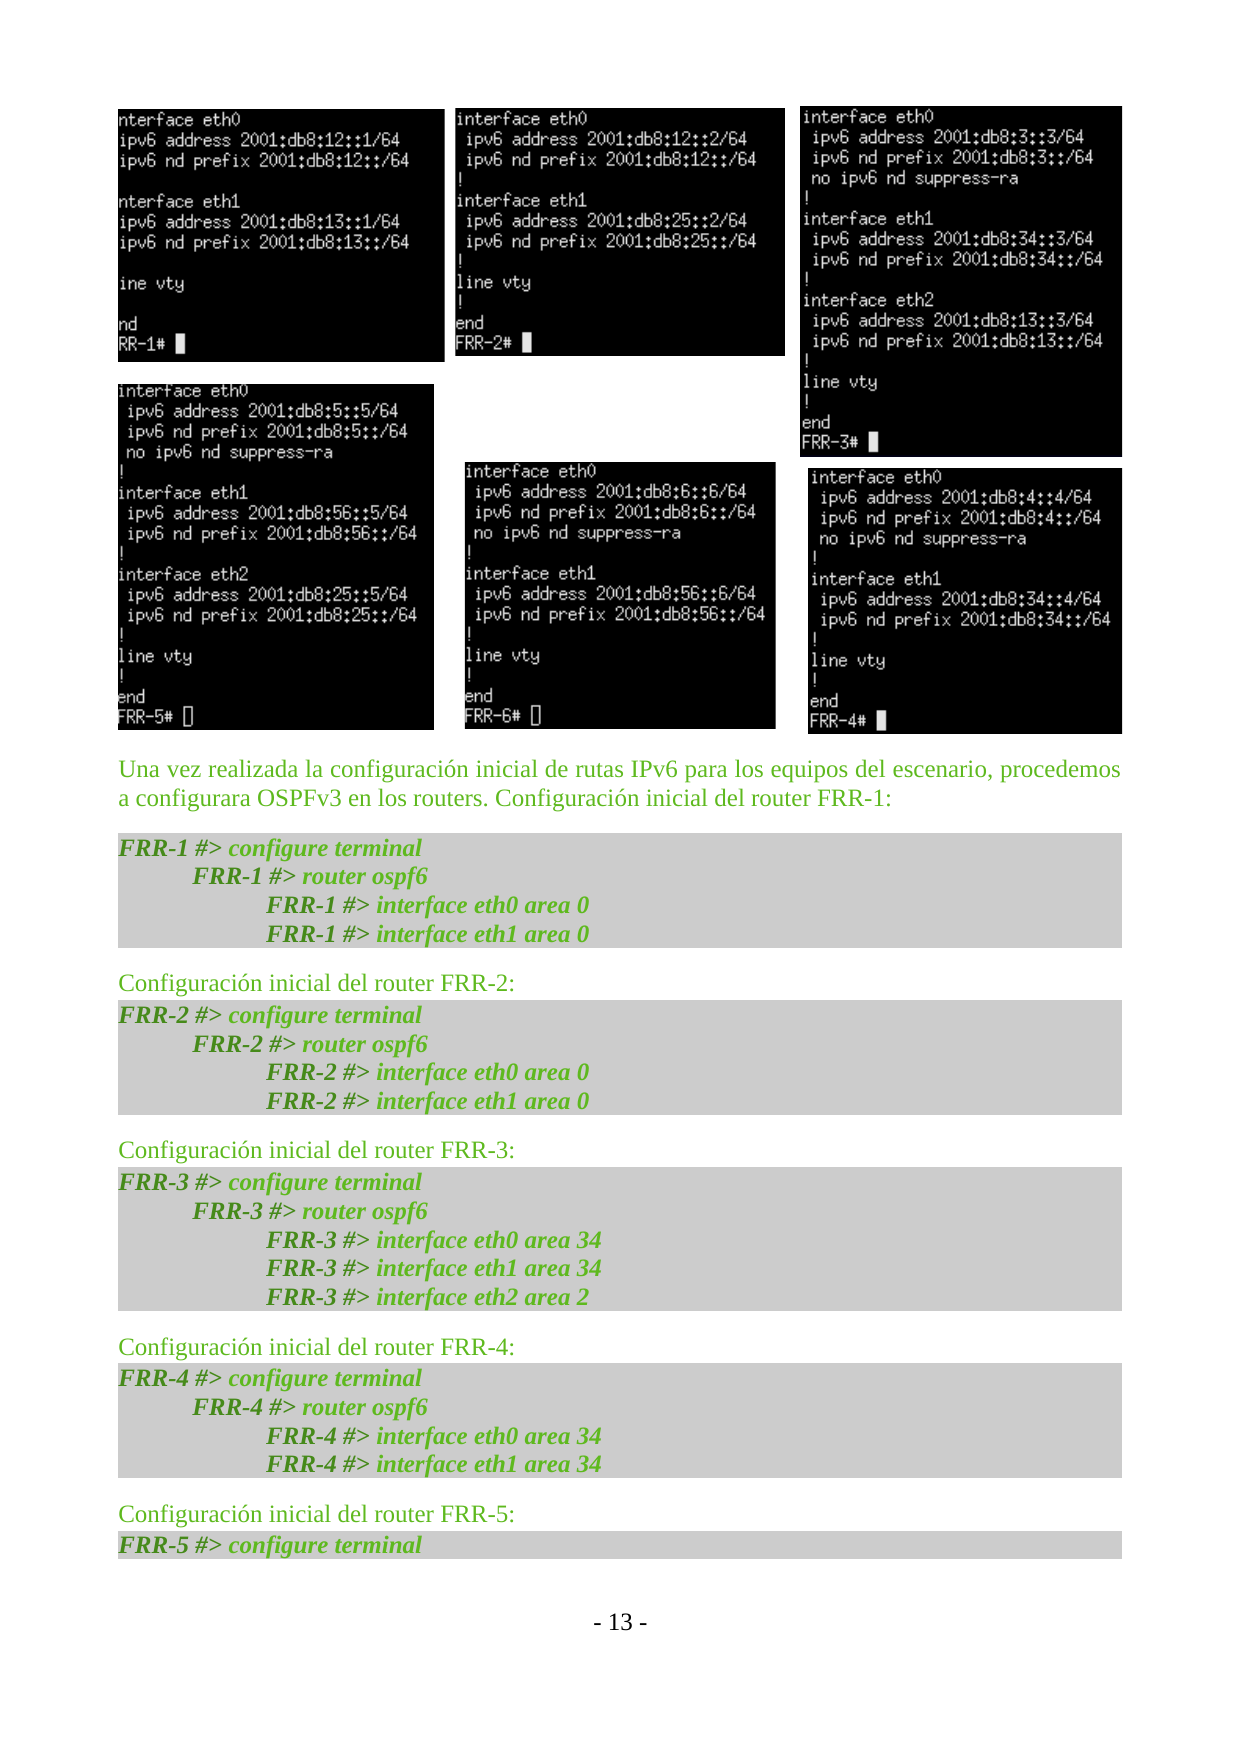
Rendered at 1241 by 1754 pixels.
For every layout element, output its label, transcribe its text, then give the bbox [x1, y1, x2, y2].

text FRR-2 #> configure terminal [118, 1000, 1122, 1029]
picture [455, 108, 785, 356]
text FRR-4 #> configure terminal [118, 1363, 1122, 1392]
text Una vez realizada la configuración inicial de rutas IPv6 para los equipos del escenario, procedemos a configurara OSPFv3 en los routers. Configuración inicial del router FRR-1: [118, 118, 1122, 812]
text FRR-4 #> router ospf6 [118, 1392, 1122, 1421]
text FRR-3 #> interface eth1 area 34 [118, 1253, 1122, 1282]
text Configuración inicial del router FRR-5: [118, 1499, 1122, 1528]
text FRR-3 #> configure terminal [118, 1167, 1122, 1196]
text FRR-2 #> interface eth1 area 0 [118, 1086, 1122, 1115]
text FRR-1 #> interface eth0 area 0 [118, 890, 1122, 919]
text FRR-5 #> configure terminal [118, 1531, 1122, 1559]
text FRR-2 #> router ospf6 [118, 1029, 1122, 1057]
picture [808, 468, 1123, 734]
picture [118, 384, 434, 730]
text FRR-3 #> router ospf6 [118, 1196, 1122, 1225]
picture [118, 109, 445, 362]
text Configuración inicial del router FRR-4: [118, 1332, 1122, 1360]
text FRR-2 #> interface eth0 area 0 [118, 1057, 1122, 1086]
text FRR-4 #> interface eth1 area 34 [118, 1449, 1122, 1478]
text Configuración inicial del router FRR-2: [118, 968, 1122, 997]
text FRR-1 #> router ospf6 [118, 861, 1122, 890]
picture [464, 462, 776, 729]
text FRR-1 #> interface eth1 area 0 [118, 919, 1122, 948]
picture [800, 106, 1123, 457]
text FRR-1 #> configure terminal [118, 833, 1122, 861]
text FRR-3 #> interface eth2 area 2 [118, 1282, 1122, 1311]
text FRR-3 #> interface eth0 area 34 [118, 1225, 1122, 1253]
text FRR-4 #> interface eth0 area 34 [118, 1421, 1122, 1449]
text Configuración inicial del router FRR-3: [118, 1136, 1122, 1164]
